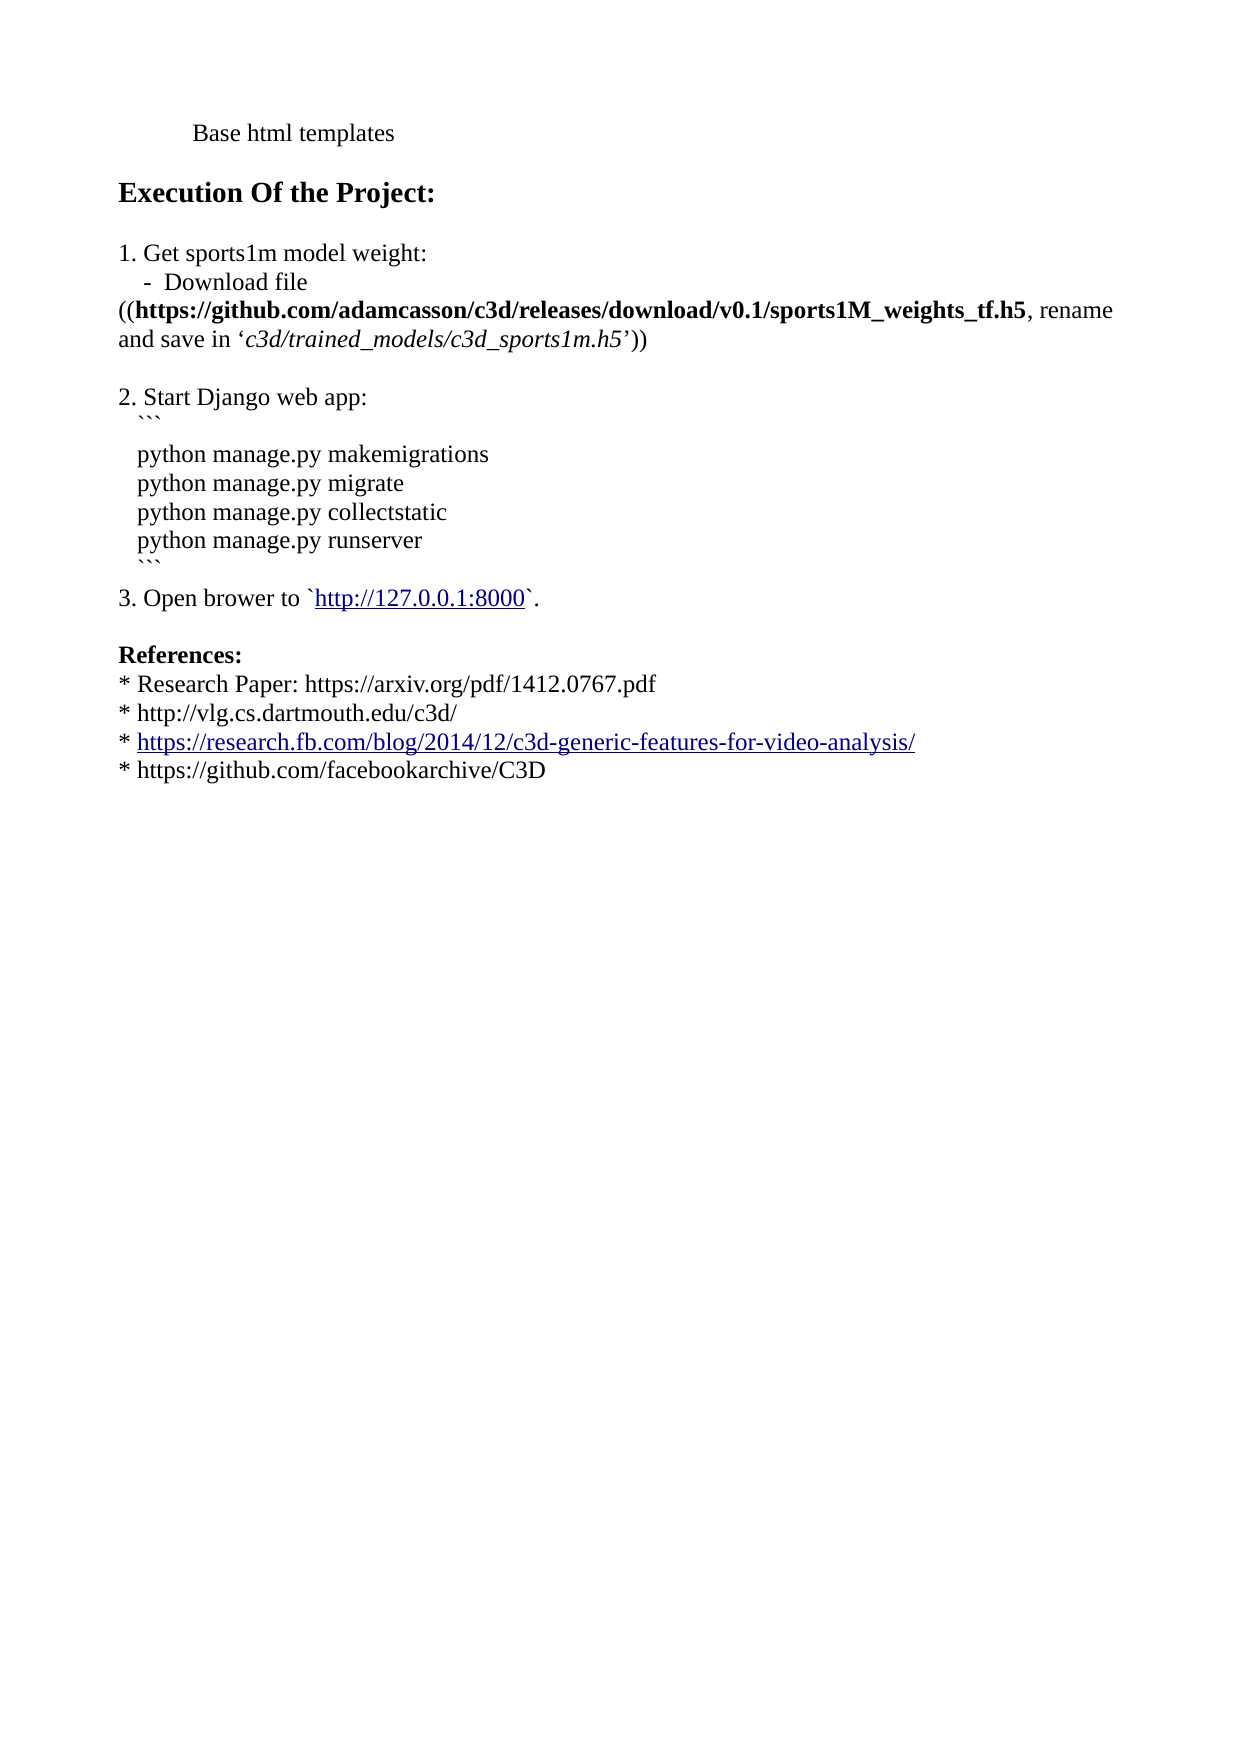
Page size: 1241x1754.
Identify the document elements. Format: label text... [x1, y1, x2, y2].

text 2. Start Django web app: [118, 382, 1122, 410]
text python manage.py makemigrations [118, 439, 1122, 468]
text ``` [118, 554, 1122, 583]
text * http://vlg.cs.dartmouth.edu/c3d/ [118, 698, 1122, 727]
text * Research Paper: https://arxiv.org/pdf/1412.0767.pdf [118, 669, 1122, 698]
text Base html templates [118, 118, 1122, 147]
text python manage.py migrate [118, 468, 1122, 497]
text - Download file ((https://github.com/adamcasson/c3d/releases/download/v0.1/sports1M_weights_tf.h5, rename and save in ‘c3d/trained_models/c3d_sports1m.h5’)) [118, 267, 1122, 353]
text python manage.py runserver [118, 525, 1122, 554]
text 1. Get sports1m model weight: [118, 238, 1122, 267]
text Execution Of the Project: [118, 176, 1122, 209]
text * https://github.com/facebookarchive/C3D [118, 755, 1122, 784]
text ``` [118, 410, 1122, 439]
text * https://research.fb.com/blog/2014/12/c3d-generic-features-for-video-analysis/ [118, 727, 1122, 755]
text References: [118, 640, 1122, 669]
text python manage.py collectstatic [118, 497, 1122, 525]
text 3. Open brower to `http://127.0.0.1:8000`. [118, 583, 1122, 612]
